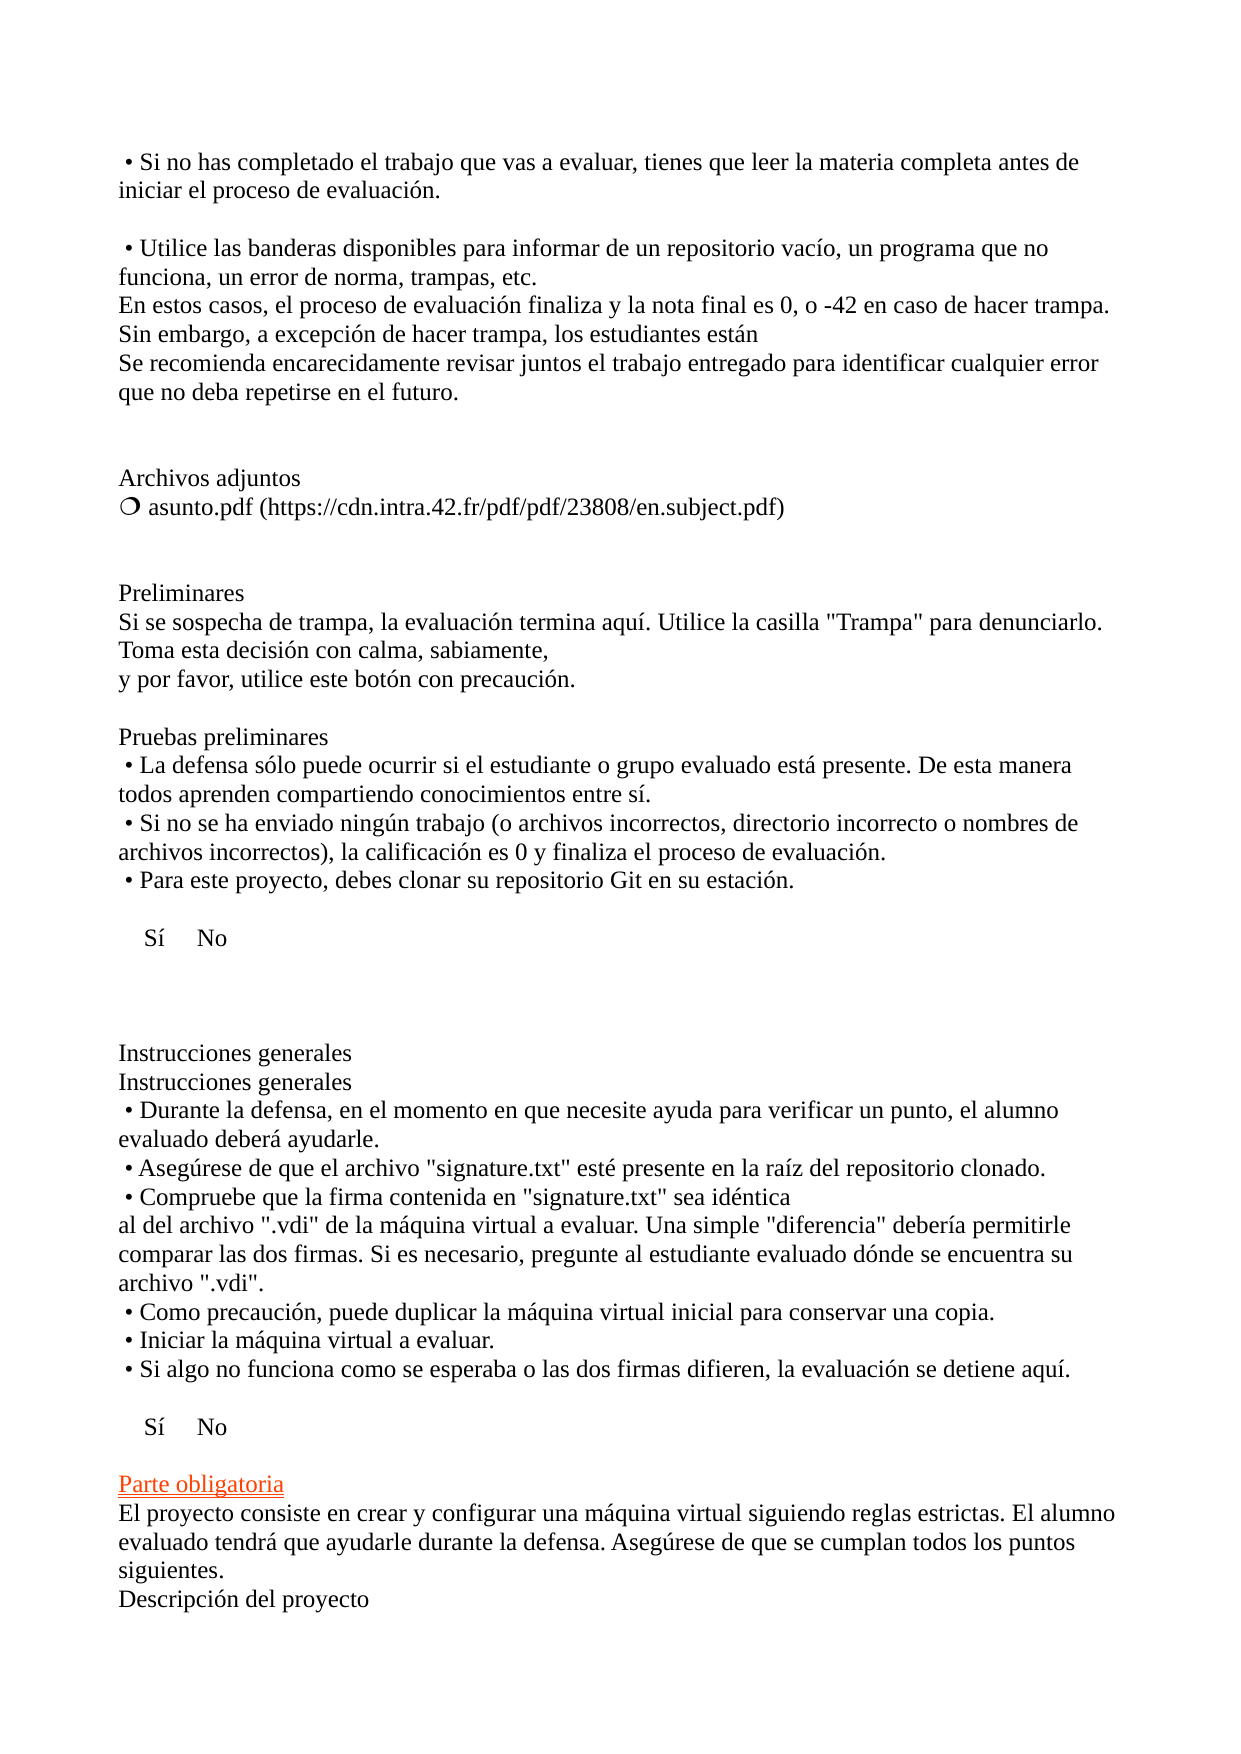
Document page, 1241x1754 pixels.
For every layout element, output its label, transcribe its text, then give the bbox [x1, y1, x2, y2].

text • Iniciar la máquina virtual a evaluar. [118, 1326, 1122, 1354]
text • Para este proyecto, debes clonar su repositorio Git en su estación. [118, 866, 1122, 894]
text Pruebas preliminares [118, 722, 1122, 751]
text En estos casos, el proceso de evaluación finaliza y la nota final es 0, o -42 en caso de hacer trampa. Sin embargo, a excepción de hacer trampa, los estudiantes están [118, 291, 1122, 348]
text Parte obligatoria [118, 1469, 1122, 1498]
text El proyecto consiste en crear y configurar una máquina virtual siguiendo reglas estrictas. El alumno evaluado tendrá que ayudarle durante la defensa. Asegúrese de que se cumplan todos los puntos siguientes. [118, 1498, 1122, 1584]
text • Durante la defensa, en el momento en que necesite ayuda para verificar un punto, el alumno evaluado deberá ayudarle. [118, 1096, 1122, 1153]
text • Si no se ha enviado ningún trabajo (o archivos incorrectos, directorio incorrecto o nombres de archivos incorrectos), la calificación es 0 y finaliza el proceso de evaluación. [118, 808, 1122, 866]
text  Sí  No [118, 1412, 1122, 1441]
text Descripción del proyecto [118, 1584, 1122, 1613]
text Si se sospecha de trampa, la evaluación termina aquí. Utilice la casilla "Trampa" para denunciarlo. Toma esta decisión con calma, sabiamente, [118, 607, 1122, 664]
text Preliminares [118, 578, 1122, 607]
text • La defensa sólo puede ocurrir si el estudiante o grupo evaluado está presente. De esta manera todos aprenden compartiendo conocimientos entre sí. [118, 751, 1122, 808]
text Instrucciones generales [118, 1067, 1122, 1096]
text • Compruebe que la firma contenida en "signature.txt" sea idéntica [118, 1182, 1122, 1211]
text Instrucciones generales [118, 1038, 1122, 1067]
text y por favor, utilice este botón con precaución. [118, 664, 1122, 693]
text  Sí  No [118, 923, 1122, 952]
text • Asegúrese de que el archivo "signature.txt" esté presente en la raíz del repositorio clonado. [118, 1153, 1122, 1182]
text Se recomienda encarecidamente revisar juntos el trabajo entregado para identificar cualquier error que no deba repetirse en el futuro. [118, 348, 1122, 406]
text • Si no has completado el trabajo que vas a evaluar, tienes que leer la materia completa antes de iniciar el proceso de evaluación. [118, 147, 1122, 204]
text Archivos adjuntos [118, 463, 1122, 492]
text • Si algo no funciona como se esperaba o las dos firmas difieren, la evaluación se detiene aquí. [118, 1354, 1122, 1383]
text  asunto.pdf (https://cdn.intra.42.fr/pdf/pdf/23808/en.subject.pdf) [118, 492, 1122, 521]
text • Utilice las banderas disponibles para informar de un repositorio vacío, un programa que no funciona, un error de norma, trampas, etc. [118, 233, 1122, 291]
text al del archivo ".vdi" de la máquina virtual a evaluar. Una simple "diferencia" debería permitirle comparar las dos firmas. Si es necesario, pregunte al estudiante evaluado dónde se encuentra su archivo ".vdi". [118, 1211, 1122, 1297]
text • Como precaución, puede duplicar la máquina virtual inicial para conservar una copia. [118, 1297, 1122, 1326]
